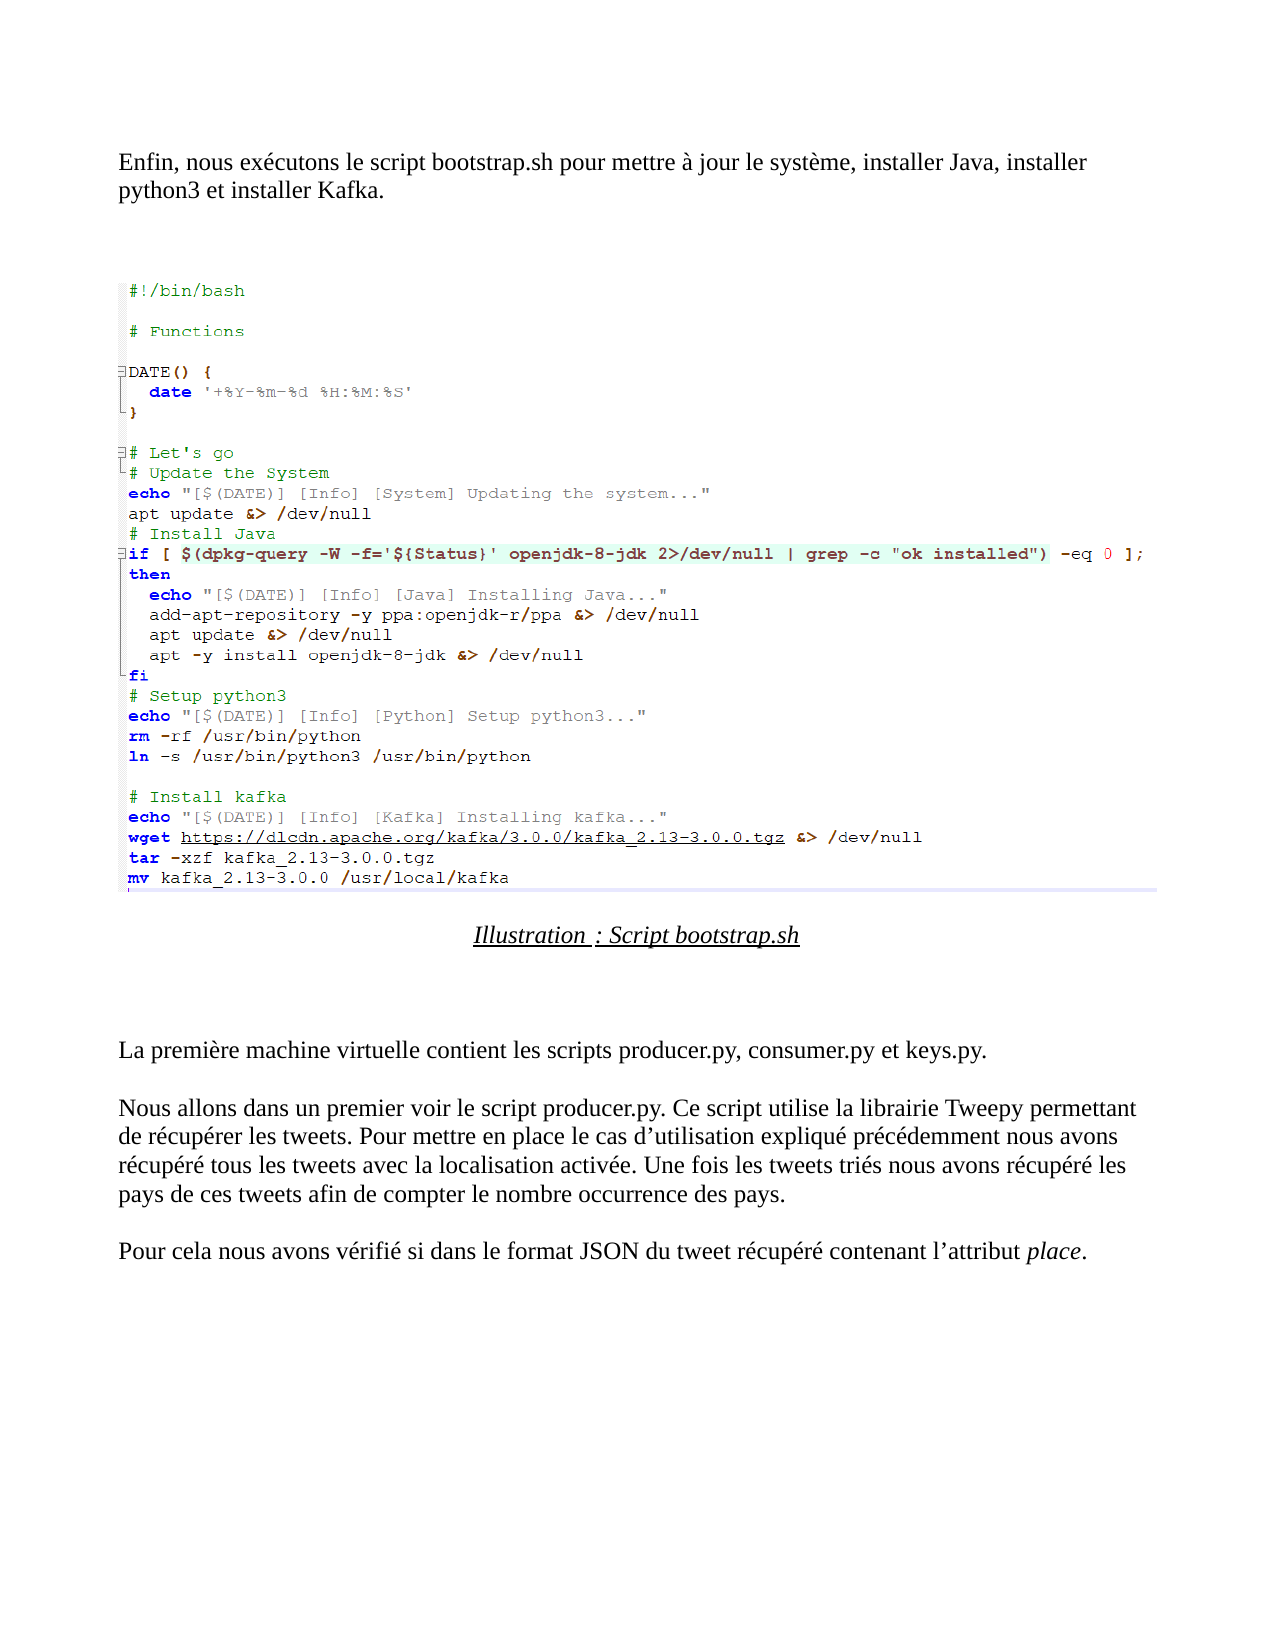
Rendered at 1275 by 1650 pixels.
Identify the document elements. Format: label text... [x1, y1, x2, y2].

text Illustration : Script bootstrap.sh [118, 920, 1157, 949]
picture [118, 283, 1157, 892]
text Pour cela nous avons vérifié si dans le format JSON du tweet récupéré contenant l’attribut place. [118, 1236, 1157, 1265]
text Enfin, nous exécutons le script bootstrap.sh pour mettre à jour le système, installer Java, installer python3 et installer Kafka. [118, 147, 1157, 204]
text La première machine virtuelle contient les scripts producer.py, consumer.py et keys.py. [118, 1035, 1157, 1064]
text Nous allons dans un premier voir le script producer.py. Ce script utilise la librairie Tweepy permettant de récupérer les tweets. Pour mettre en place le cas d’utilisation expliqué précédemment nous avons récupéré tous les tweets avec la localisation activée. Une fois les tweets triés nous avons récupéré les pays de ces tweets afin de compter le nombre occurrence des pays. [118, 1093, 1157, 1208]
